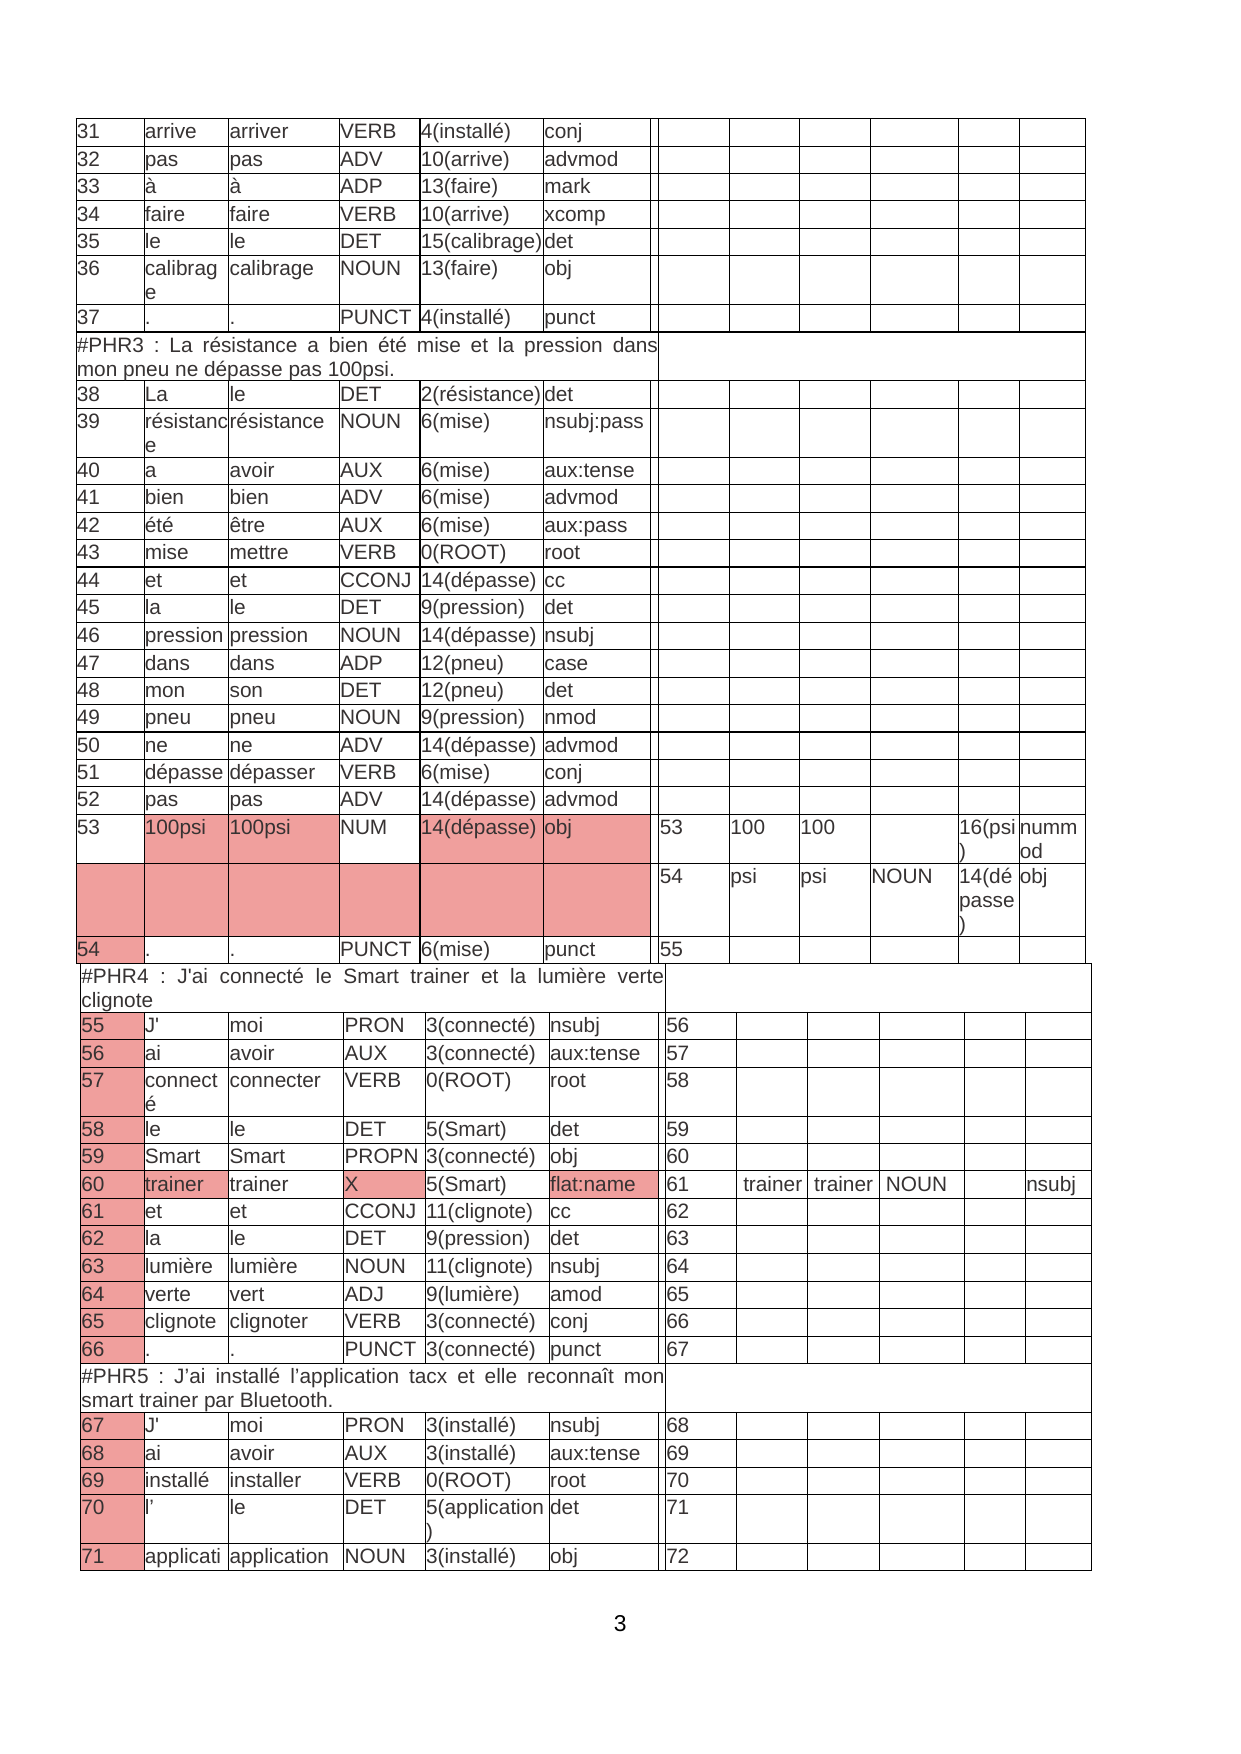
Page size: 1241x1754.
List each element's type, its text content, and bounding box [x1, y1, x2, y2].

table_cell 32 [77, 147, 144, 173]
table_cell NUM [340, 815, 419, 863]
table_cell 31 [77, 119, 144, 146]
table_cell [1092, 1116, 1097, 1143]
table_cell [659, 760, 729, 786]
table_cell PUNCT [340, 305, 419, 331]
table_cell 3(connecté) [426, 1013, 549, 1039]
table_cell advmod [544, 485, 650, 512]
table_cell [800, 485, 870, 512]
table_cell 69 [81, 1468, 144, 1494]
table_cell [1092, 1143, 1097, 1170]
table_cell 60 [666, 1144, 736, 1170]
table_cell nsubj [1026, 1171, 1091, 1198]
table_cell [737, 1309, 807, 1336]
table_cell ADV [340, 787, 419, 814]
table_cell root [550, 1468, 658, 1494]
table_cell [1092, 331, 1097, 380]
table_cell [880, 1544, 964, 1570]
table_cell [1092, 786, 1097, 814]
table_cell [145, 864, 228, 936]
table_cell [651, 381, 658, 408]
table_cell [737, 1040, 807, 1067]
table_cell 66 [666, 1309, 736, 1336]
table_cell [76, 1412, 80, 1439]
table_cell [808, 1068, 879, 1116]
table_cell [965, 1254, 1025, 1281]
table_cell [651, 305, 658, 331]
table_cell DET [344, 1226, 425, 1253]
table_cell advmod [544, 733, 650, 759]
table_cell le [229, 1495, 343, 1543]
table_cell 3(connecté) [426, 1144, 549, 1170]
table_cell [1092, 1225, 1097, 1253]
table_cell 68 [666, 1413, 736, 1439]
table_cell pas [145, 787, 228, 814]
table_cell [1026, 1254, 1091, 1281]
table_cell det [550, 1117, 658, 1143]
table_cell La [145, 381, 228, 408]
table_cell [1097, 1412, 1104, 1439]
table_cell [1092, 731, 1097, 759]
table_cell dépasse [145, 760, 228, 786]
table_cell [880, 1040, 964, 1067]
table_cell [76, 1170, 80, 1198]
table_cell [871, 678, 958, 704]
table_cell ADP [340, 174, 419, 200]
table_cell 6(mise) [421, 485, 543, 512]
table_cell nsubj [544, 623, 650, 649]
table_cell [730, 409, 799, 457]
table_cell [1086, 331, 1092, 380]
table_cell [1097, 304, 1104, 331]
table_cell clignoter [229, 1309, 343, 1336]
table_cell 70 [81, 1495, 144, 1543]
table_cell PUNCT [344, 1337, 425, 1363]
table_cell [659, 1068, 665, 1116]
table_cell 100psi [145, 815, 228, 863]
table_cell [959, 458, 1019, 484]
table_cell [965, 1468, 1025, 1494]
table_cell [1092, 1467, 1097, 1494]
table_cell NOUN [871, 864, 958, 936]
table_cell NOUN [340, 623, 419, 649]
table_cell [965, 1040, 1025, 1067]
table_cell [1020, 229, 1085, 255]
table_cell [1097, 380, 1104, 408]
table_cell . [229, 937, 339, 963]
table_cell [808, 1337, 879, 1363]
table_cell [651, 650, 658, 677]
table_cell 35 [77, 229, 144, 255]
table_cell [666, 964, 1091, 1012]
table_cell [1026, 1282, 1091, 1308]
table_cell 67 [81, 1413, 144, 1439]
table_cell [737, 1254, 807, 1281]
table_cell [737, 1117, 807, 1143]
table_cell obj [544, 256, 650, 304]
table_cell [659, 1040, 665, 1067]
table_cell [959, 119, 1019, 146]
table_cell ADV [340, 485, 419, 512]
table_cell 53 [77, 815, 144, 863]
table_cell [880, 1309, 964, 1336]
table_cell [1020, 147, 1085, 173]
table_cell PRON [344, 1013, 425, 1039]
table_cell [959, 381, 1019, 408]
table_cell [871, 705, 958, 731]
table_cell dans [145, 650, 228, 677]
table_cell [1092, 1012, 1097, 1039]
table_cell et [229, 1199, 343, 1225]
table_cell 14(dépasse) [421, 623, 543, 649]
table_cell [1086, 786, 1092, 814]
table_cell [659, 705, 729, 731]
table_cell CCONJ [344, 1199, 425, 1225]
table_cell [651, 623, 658, 649]
table_cell case [544, 650, 650, 677]
table_cell [76, 1363, 80, 1412]
table_cell [808, 1117, 879, 1143]
table_cell [1097, 1439, 1104, 1467]
table_cell [959, 937, 1019, 963]
table_cell NOUN [344, 1254, 425, 1281]
table_cell cc [550, 1199, 658, 1225]
table_cell [544, 864, 650, 936]
table_cell [1097, 649, 1104, 677]
table_cell [651, 937, 658, 963]
table_cell dépasser [229, 760, 339, 786]
table_cell 14(dépasse) [421, 733, 543, 759]
table_cell nmod [544, 705, 650, 731]
table_cell [1092, 304, 1097, 331]
table_cell 100 [800, 815, 870, 863]
table_cell [1092, 255, 1097, 304]
table_cell [651, 513, 658, 539]
table_cell le [229, 381, 339, 408]
table_cell punct [550, 1337, 658, 1363]
table_cell [1086, 118, 1092, 146]
table_cell clignote [145, 1309, 228, 1336]
table_cell [659, 1013, 665, 1039]
table_cell [1092, 512, 1097, 539]
table_cell [1097, 255, 1104, 304]
table_cell [1092, 594, 1097, 622]
table_cell 12(pneu) [421, 650, 543, 677]
table_cell 49 [77, 705, 144, 731]
table_cell connecter [229, 1068, 343, 1116]
table_cell [1020, 381, 1085, 408]
table_cell 6(mise) [421, 513, 543, 539]
table_cell arrive [145, 119, 228, 146]
table_cell [651, 568, 658, 594]
table_cell [959, 595, 1019, 622]
table_cell VERB [340, 540, 419, 566]
table_cell [1097, 622, 1104, 649]
table_cell [800, 540, 870, 566]
table_cell obj [550, 1544, 658, 1570]
table_cell [1092, 484, 1097, 512]
table_cell 5(Smart) [426, 1171, 549, 1198]
table_cell le [229, 229, 339, 255]
table_cell [1097, 1363, 1104, 1412]
table_cell 46 [77, 623, 144, 649]
table_cell [808, 1309, 879, 1336]
table_cell DET [340, 229, 419, 255]
table_cell [1092, 118, 1097, 146]
table_cell 63 [666, 1226, 736, 1253]
table_cell [808, 1544, 879, 1570]
table_cell ADP [340, 650, 419, 677]
table_cell [76, 1308, 80, 1336]
table_cell [737, 1337, 807, 1363]
table_cell [1026, 1440, 1091, 1467]
table_cell [965, 1068, 1025, 1116]
table_cell 45 [77, 595, 144, 622]
table_cell [659, 333, 1085, 380]
table_cell [1092, 1170, 1097, 1198]
table_cell [1026, 1309, 1091, 1336]
table_cell 6(mise) [421, 937, 543, 963]
table_cell X [344, 1171, 425, 1198]
table_cell [76, 1012, 80, 1039]
table_cell avoir [229, 1040, 343, 1067]
table_cell 3(connecté) [426, 1309, 549, 1336]
table_cell [651, 229, 658, 255]
table_cell [1092, 963, 1097, 1012]
table_cell [651, 174, 658, 200]
table_cell moi [229, 1413, 343, 1439]
table_cell le [145, 229, 228, 255]
table_cell [1020, 458, 1085, 484]
table_cell [1092, 622, 1097, 649]
table_cell [959, 678, 1019, 704]
table_cell . [229, 1337, 343, 1363]
table_cell [1086, 863, 1092, 936]
table_cell [1092, 566, 1097, 594]
table_cell [730, 119, 799, 146]
table_cell 0(ROOT) [421, 540, 543, 566]
table_cell 16(psi) [959, 815, 1019, 863]
table_cell 0(ROOT) [426, 1068, 549, 1116]
table_cell [651, 864, 658, 936]
table_cell [77, 864, 144, 936]
table_cell VERB [340, 119, 419, 146]
table_cell DET [340, 678, 419, 704]
table_cell [1092, 1336, 1097, 1363]
table_cell [730, 787, 799, 814]
table_cell [1086, 457, 1092, 484]
table_cell [1097, 484, 1104, 512]
table_cell [1026, 1413, 1091, 1439]
table_cell [1092, 380, 1097, 408]
table_cell [1097, 146, 1104, 173]
table_cell pression [145, 623, 228, 649]
table_cell [871, 201, 958, 228]
table_cell [659, 1495, 665, 1543]
table_cell [1097, 1143, 1104, 1170]
table_cell punct [544, 305, 650, 331]
table_cell [651, 540, 658, 566]
table_cell [959, 623, 1019, 649]
table_cell 55 [81, 1013, 144, 1039]
table_cell 59 [666, 1117, 736, 1143]
table_cell [880, 1495, 964, 1543]
table_cell [651, 256, 658, 304]
table_cell [76, 1336, 80, 1363]
table_cell [959, 705, 1019, 731]
table_cell [737, 1226, 807, 1253]
table_cell 58 [81, 1117, 144, 1143]
table_cell [800, 787, 870, 814]
table_cell [1097, 1012, 1104, 1039]
table_cell [1097, 408, 1104, 457]
table_cell pas [229, 787, 339, 814]
table_cell [730, 513, 799, 539]
table_cell [1020, 305, 1085, 331]
table_cell [76, 1281, 80, 1308]
table_cell 9(pression) [426, 1226, 549, 1253]
table_cell 4(installé) [421, 119, 543, 146]
table_cell [1092, 200, 1097, 228]
table_cell [659, 1440, 665, 1467]
table_cell NOUN [880, 1171, 964, 1198]
table_cell pneu [145, 705, 228, 731]
table_cell aux:pass [544, 513, 650, 539]
table_cell [880, 1440, 964, 1467]
table_cell [730, 595, 799, 622]
table_cell [730, 305, 799, 331]
table_cell [965, 1309, 1025, 1336]
table_cell [965, 1544, 1025, 1570]
table_cell [421, 864, 543, 936]
table_cell 40 [77, 458, 144, 484]
table_cell 6(mise) [421, 760, 543, 786]
table_cell . [229, 305, 339, 331]
table_cell [659, 485, 729, 512]
table_cell [880, 1337, 964, 1363]
table_cell [1092, 539, 1097, 566]
table_cell [1097, 1039, 1104, 1067]
table_cell [1097, 173, 1104, 200]
table_cell [959, 229, 1019, 255]
table_cell [1026, 1495, 1091, 1543]
table_cell [800, 147, 870, 173]
table_cell J' [145, 1413, 228, 1439]
table_cell [1097, 594, 1104, 622]
table_cell [1026, 1144, 1091, 1170]
table_cell [659, 733, 729, 759]
table_cell Smart [145, 1144, 228, 1170]
table_cell det [544, 678, 650, 704]
table_cell [1020, 174, 1085, 200]
table_cell [1092, 1412, 1097, 1439]
table_cell NOUN [340, 705, 419, 731]
table_cell [800, 623, 870, 649]
table_cell [1092, 228, 1097, 255]
table_cell [76, 1439, 80, 1467]
table_cell [659, 201, 729, 228]
table_cell VERB [340, 760, 419, 786]
table_cell installé [145, 1468, 228, 1494]
table_cell [659, 229, 729, 255]
table_cell [800, 201, 870, 228]
table_cell 6(mise) [421, 458, 543, 484]
table_cell det [544, 381, 650, 408]
table_cell nummod [1020, 815, 1085, 863]
table_cell 9(lumière) [426, 1282, 549, 1308]
table_cell 38 [77, 381, 144, 408]
table_cell DET [340, 381, 419, 408]
table_cell nsubj [550, 1254, 658, 1281]
table_cell [730, 256, 799, 304]
table_cell [737, 1495, 807, 1543]
table_cell 9(pression) [421, 595, 543, 622]
table_cell [880, 1282, 964, 1308]
table_cell 72 [666, 1544, 736, 1570]
table_cell 0(ROOT) [426, 1468, 549, 1494]
table_cell [730, 229, 799, 255]
table_cell AUX [340, 513, 419, 539]
table_cell PRON [344, 1413, 425, 1439]
table_cell 44 [77, 568, 144, 594]
table_cell xcomp [544, 201, 650, 228]
table_cell [800, 595, 870, 622]
table_cell bien [229, 485, 339, 512]
table_cell [659, 1413, 665, 1439]
table_cell 13(faire) [421, 174, 543, 200]
table_cell [1092, 863, 1097, 936]
table_cell mettre [229, 540, 339, 566]
table_cell 59 [81, 1144, 144, 1170]
table_cell faire [145, 201, 228, 228]
table_cell 47 [77, 650, 144, 677]
table_cell [1086, 936, 1092, 963]
table_cell VERB [344, 1309, 425, 1336]
table_cell [1097, 1281, 1104, 1308]
table_cell [730, 485, 799, 512]
table_cell l’ [145, 1495, 228, 1543]
table_cell [871, 256, 958, 304]
table_cell trainer [229, 1171, 343, 1198]
table_cell [871, 815, 958, 863]
table_cell [1092, 146, 1097, 173]
table_cell [800, 409, 870, 457]
table_cell [1097, 200, 1104, 228]
table_cell [871, 513, 958, 539]
table_cell NOUN [340, 256, 419, 304]
table_cell [76, 1225, 80, 1253]
table_cell [1097, 1494, 1104, 1543]
table_cell [800, 256, 870, 304]
table_cell [800, 650, 870, 677]
table_cell [659, 568, 729, 594]
table_cell VERB [344, 1468, 425, 1494]
table_cell pneu [229, 705, 339, 731]
table_cell [1020, 787, 1085, 814]
table_cell [965, 1495, 1025, 1543]
table_cell conj [550, 1309, 658, 1336]
table_cell [1097, 1067, 1104, 1116]
table_cell 34 [77, 201, 144, 228]
table_cell 15(calibrage) [421, 229, 543, 255]
table_cell 65 [666, 1282, 736, 1308]
table_cell [659, 174, 729, 200]
table_cell conj [544, 760, 650, 786]
table_cell punct [544, 937, 650, 963]
table_cell 13(faire) [421, 256, 543, 304]
table_cell aux:tense [550, 1040, 658, 1067]
table_cell [871, 595, 958, 622]
table_cell [1086, 539, 1092, 566]
table_cell connecté [145, 1068, 228, 1116]
table_cell [965, 1013, 1025, 1039]
table_cell [1092, 1308, 1097, 1336]
table_cell ai [145, 1040, 228, 1067]
table_cell [871, 540, 958, 566]
table_cell [808, 1254, 879, 1281]
table_cell [808, 1282, 879, 1308]
table_cell [1086, 146, 1092, 173]
table_cell [871, 485, 958, 512]
table_cell [1026, 1337, 1091, 1363]
table_cell [76, 1543, 80, 1570]
table_cell [959, 201, 1019, 228]
table_cell [880, 1144, 964, 1170]
table_cell [1092, 759, 1097, 786]
table_cell 5(application) [426, 1495, 549, 1543]
table_cell le [145, 1117, 228, 1143]
table_cell [800, 229, 870, 255]
table_cell aux:tense [544, 458, 650, 484]
table_cell [1086, 622, 1092, 649]
table_cell faire [229, 201, 339, 228]
table_cell [965, 1199, 1025, 1225]
table_cell [959, 787, 1019, 814]
table_cell 50 [77, 733, 144, 759]
table_cell . [145, 937, 228, 963]
table_cell [965, 1337, 1025, 1363]
table_cell 33 [77, 174, 144, 200]
table_cell [1026, 1544, 1091, 1570]
table_cell [880, 1068, 964, 1116]
table_cell [1097, 539, 1104, 566]
table_cell [1020, 937, 1085, 963]
table_cell et [145, 568, 228, 594]
table_cell [1092, 1039, 1097, 1067]
table_cell [651, 485, 658, 512]
table_cell [651, 409, 658, 457]
table_cell [808, 1226, 879, 1253]
table_cell [659, 1144, 665, 1170]
table_cell avoir [229, 458, 339, 484]
table_cell [737, 1013, 807, 1039]
table_cell 60 [81, 1171, 144, 1198]
table_cell [871, 381, 958, 408]
table_cell aux:tense [550, 1440, 658, 1467]
table_cell [1097, 1225, 1104, 1253]
table_cell 14(dépasse) [959, 864, 1019, 936]
table_cell [808, 1040, 879, 1067]
table_cell mise [145, 540, 228, 566]
table_cell [1092, 1543, 1097, 1570]
table_cell [959, 568, 1019, 594]
table_cell cc [544, 568, 650, 594]
table_cell 48 [77, 678, 144, 704]
table_cell [730, 174, 799, 200]
table_cell [76, 1067, 80, 1116]
table_cell mon [145, 678, 228, 704]
table_cell [1097, 1170, 1104, 1198]
table_cell [651, 678, 658, 704]
table_cell applicati [145, 1544, 228, 1570]
table_cell 9(pression) [421, 705, 543, 731]
table_cell VERB [344, 1068, 425, 1116]
table_cell PUNCT [340, 937, 419, 963]
table_cell [659, 1117, 665, 1143]
table_cell [1097, 936, 1104, 963]
table_cell obj [544, 815, 650, 863]
table_cell calibrage [229, 256, 339, 304]
table_cell verte [145, 1282, 228, 1308]
table_cell [1086, 255, 1092, 304]
table_cell root [550, 1068, 658, 1116]
table_cell [871, 229, 958, 255]
table_cell [880, 1226, 964, 1253]
table_cell [965, 1413, 1025, 1439]
table_cell [1097, 1308, 1104, 1336]
table_cell [880, 1468, 964, 1494]
table_cell 12(pneu) [421, 678, 543, 704]
table_cell [730, 678, 799, 704]
table_cell AUX [344, 1440, 425, 1467]
table_cell [1092, 936, 1097, 963]
table_cell 3(installé) [426, 1544, 549, 1570]
table_cell [965, 1144, 1025, 1170]
table_cell 57 [666, 1040, 736, 1067]
table_cell la [145, 595, 228, 622]
table_cell det [544, 229, 650, 255]
table_cell [1092, 677, 1097, 704]
table_cell 4(installé) [421, 305, 543, 331]
table_cell [730, 201, 799, 228]
table_cell [1020, 705, 1085, 731]
table_cell [737, 1068, 807, 1116]
table_cell [965, 1117, 1025, 1143]
table_cell [737, 1440, 807, 1467]
table_cell [1097, 704, 1104, 731]
table_cell [76, 1116, 80, 1143]
table_cell [1020, 409, 1085, 457]
table_cell [659, 513, 729, 539]
table_cell 68 [81, 1440, 144, 1467]
table_cell . [145, 305, 228, 331]
table_cell [808, 1440, 879, 1467]
table_cell root [544, 540, 650, 566]
table_cell [1020, 201, 1085, 228]
table_cell [800, 568, 870, 594]
table_cell ne [229, 733, 339, 759]
table_cell [1092, 649, 1097, 677]
table_cell à [229, 174, 339, 200]
table_cell [1097, 786, 1104, 814]
table_cell [1097, 863, 1104, 936]
table_cell [1092, 1198, 1097, 1225]
table_cell [659, 305, 729, 331]
table_cell [1092, 408, 1097, 457]
table_cell et [145, 1199, 228, 1225]
table_cell [1092, 1253, 1097, 1281]
table_cell [1086, 512, 1092, 539]
table_cell [808, 1468, 879, 1494]
table_cell [76, 1143, 80, 1170]
table_cell [959, 760, 1019, 786]
table_cell [871, 937, 958, 963]
table_cell [737, 1282, 807, 1308]
table_cell [880, 1013, 964, 1039]
table_cell [1086, 484, 1092, 512]
table_cell [737, 1199, 807, 1225]
table_cell [1092, 457, 1097, 484]
table_cell la [145, 1226, 228, 1253]
table_cell [871, 305, 958, 331]
table_cell [659, 1171, 665, 1198]
table_cell 14(dépasse) [421, 815, 543, 863]
table_cell [1097, 1467, 1104, 1494]
table_cell 100psi [229, 815, 339, 863]
table_cell nsubj [550, 1013, 658, 1039]
table_cell dans [229, 650, 339, 677]
table_cell [1097, 228, 1104, 255]
table_cell . [145, 1337, 228, 1363]
table_cell 66 [81, 1337, 144, 1363]
table_cell [730, 733, 799, 759]
table_cell [1097, 566, 1104, 594]
table_cell [1026, 1468, 1091, 1494]
table_cell [1092, 1363, 1097, 1412]
table_cell [1026, 1117, 1091, 1143]
table_cell 61 [81, 1199, 144, 1225]
table_cell [959, 733, 1019, 759]
table_cell [730, 540, 799, 566]
table_cell [651, 147, 658, 173]
table_cell [871, 787, 958, 814]
table_cell [1020, 650, 1085, 677]
table_cell [1086, 566, 1092, 594]
table_cell [1092, 1281, 1097, 1308]
table_cell [1097, 731, 1104, 759]
table_cell ai [145, 1440, 228, 1467]
table_cell ne [145, 733, 228, 759]
table_cell 67 [666, 1337, 736, 1363]
table_cell arriver [229, 119, 339, 146]
table_cell 69 [666, 1440, 736, 1467]
table_cell [1092, 1494, 1097, 1543]
table_cell DET [340, 595, 419, 622]
table_cell [76, 1467, 80, 1494]
table_cell [1086, 380, 1092, 408]
table_cell 64 [81, 1282, 144, 1308]
table_cell calibrage [145, 256, 228, 304]
table_cell 57 [81, 1068, 144, 1116]
table_cell [800, 458, 870, 484]
table_cell obj [1020, 864, 1085, 936]
table_cell [800, 705, 870, 731]
table_cell [965, 1226, 1025, 1253]
table_cell [730, 705, 799, 731]
table_cell [1020, 733, 1085, 759]
table_cell nsubj [550, 1413, 658, 1439]
table_cell [651, 705, 658, 731]
table_cell [880, 1254, 964, 1281]
table_cell [730, 458, 799, 484]
table_cell [800, 678, 870, 704]
table_cell lumière [229, 1254, 343, 1281]
table_cell [651, 458, 658, 484]
table_cell det [550, 1226, 658, 1253]
table_cell 3(connecté) [426, 1337, 549, 1363]
table_cell [871, 174, 958, 200]
table_cell VERB [340, 201, 419, 228]
table_cell NOUN [344, 1544, 425, 1570]
table_cell 36 [77, 256, 144, 304]
table_cell 64 [666, 1254, 736, 1281]
table_cell 14(dépasse) [421, 568, 543, 594]
table_cell bien [145, 485, 228, 512]
table_cell 42 [77, 513, 144, 539]
table_cell [880, 1117, 964, 1143]
table_cell [959, 174, 1019, 200]
table_cell 3(installé) [426, 1413, 549, 1439]
table_cell 43 [77, 540, 144, 566]
table_cell installer [229, 1468, 343, 1494]
table_cell [1086, 304, 1092, 331]
table_cell [1097, 457, 1104, 484]
table_cell [959, 256, 1019, 304]
table_cell J' [145, 1013, 228, 1039]
table_cell amod [550, 1282, 658, 1308]
table_cell [871, 147, 958, 173]
table_cell [659, 256, 729, 304]
table_cell 52 [77, 787, 144, 814]
table_cell 63 [81, 1254, 144, 1281]
table_cell [880, 1413, 964, 1439]
table_cell [730, 937, 799, 963]
table_cell PROPN [344, 1144, 425, 1170]
table_cell [871, 650, 958, 677]
table_cell [76, 1253, 80, 1281]
table_cell [1092, 1439, 1097, 1467]
table_cell [808, 1013, 879, 1039]
table_cell [1097, 118, 1104, 146]
table_cell [659, 1544, 665, 1570]
table_cell [737, 1144, 807, 1170]
table_cell 39 [77, 409, 144, 457]
table_cell [1026, 1226, 1091, 1253]
table_cell [800, 733, 870, 759]
table_cell [1020, 513, 1085, 539]
table_cell [959, 485, 1019, 512]
table_cell [651, 815, 658, 863]
table_cell [76, 1494, 80, 1543]
table_cell 3(installé) [426, 1440, 549, 1467]
table_cell [800, 174, 870, 200]
table_cell [808, 1495, 879, 1543]
table_cell det [550, 1495, 658, 1543]
table_cell DET [344, 1495, 425, 1543]
table_cell [1026, 1040, 1091, 1067]
table_cell [659, 787, 729, 814]
table_cell advmod [544, 147, 650, 173]
table_cell [880, 1199, 964, 1225]
table_cell [1097, 1253, 1104, 1281]
table_cell [1097, 1198, 1104, 1225]
table_cell NOUN [340, 409, 419, 457]
table_cell [871, 760, 958, 786]
table_cell [730, 147, 799, 173]
table_cell trainer [737, 1171, 807, 1198]
table_cell [1020, 678, 1085, 704]
table_cell [1092, 1067, 1097, 1116]
table_cell [659, 623, 729, 649]
table_cell [1026, 1013, 1091, 1039]
table_cell application [229, 1544, 343, 1570]
table_cell 71 [666, 1495, 736, 1543]
table_cell [1086, 759, 1092, 786]
table_cell advmod [544, 787, 650, 814]
table_cell [959, 147, 1019, 173]
table_cell [659, 595, 729, 622]
table_cell [737, 1468, 807, 1494]
table_cell ADJ [344, 1282, 425, 1308]
table_cell [737, 1544, 807, 1570]
table_cell [1092, 704, 1097, 731]
table_cell 56 [81, 1040, 144, 1067]
table_cell 41 [77, 485, 144, 512]
table_cell [1086, 173, 1092, 200]
table_cell [1097, 512, 1104, 539]
table_cell [959, 513, 1019, 539]
table_cell [959, 650, 1019, 677]
table_cell 37 [77, 305, 144, 331]
table_cell [1026, 1199, 1091, 1225]
table_cell pas [145, 147, 228, 173]
table_cell [800, 937, 870, 963]
table_cell 61 [666, 1171, 736, 1198]
table_cell 100 [730, 815, 799, 863]
table_cell [659, 409, 729, 457]
table_cell [800, 381, 870, 408]
table_cell [76, 1039, 80, 1067]
table_cell 2(résistance) [421, 381, 543, 408]
table_cell le [229, 595, 339, 622]
table_cell 3(connecté) [426, 1040, 549, 1067]
table_cell AUX [344, 1040, 425, 1067]
table_cell [871, 409, 958, 457]
table_cell [808, 1199, 879, 1225]
table_cell 58 [666, 1068, 736, 1116]
table_cell 56 [666, 1013, 736, 1039]
table_cell [1020, 540, 1085, 566]
table_cell [800, 760, 870, 786]
table_cell pression [229, 623, 339, 649]
table_cell [1086, 200, 1092, 228]
table_cell résistance [229, 409, 339, 457]
table_cell [1097, 1336, 1104, 1363]
table_cell [959, 540, 1019, 566]
table_cell [1020, 595, 1085, 622]
table_cell a [145, 458, 228, 484]
table_cell [1086, 731, 1092, 759]
table_cell [1020, 623, 1085, 649]
table_cell [651, 119, 658, 146]
table_cell [659, 1309, 665, 1336]
table_cell ADV [340, 147, 419, 173]
table_cell #PHR5 : J’ai installé l’application tacx et elle reconnaît mon smart trainer par Bluetooth. [81, 1364, 665, 1412]
table_cell [800, 305, 870, 331]
table_cell nsubj:pass [544, 409, 650, 457]
table_cell le [229, 1226, 343, 1253]
table_cell [1086, 704, 1092, 731]
table_cell [659, 381, 729, 408]
table_cell vert [229, 1282, 343, 1308]
table_cell 55 [659, 937, 729, 963]
table_cell 53 [659, 815, 729, 863]
table_cell [1020, 485, 1085, 512]
table_cell [1097, 331, 1104, 380]
table_cell flat:name [550, 1171, 658, 1198]
table_cell CCONJ [340, 568, 419, 594]
table_cell [659, 458, 729, 484]
table_cell obj [550, 1144, 658, 1170]
table_cell [1086, 408, 1092, 457]
table_cell [1020, 568, 1085, 594]
table_cell [737, 1413, 807, 1439]
table_cell [959, 305, 1019, 331]
table_cell AUX [340, 458, 419, 484]
table_cell [1097, 1543, 1104, 1570]
table_cell [730, 650, 799, 677]
table_cell [800, 119, 870, 146]
table_cell [659, 147, 729, 173]
table_cell [76, 964, 80, 1012]
table_cell [965, 1171, 1025, 1198]
table_cell conj [544, 119, 650, 146]
table_cell 5(Smart) [426, 1117, 549, 1143]
table_cell trainer [145, 1171, 228, 1198]
table_cell 51 [77, 760, 144, 786]
table_cell psi [730, 864, 799, 936]
table_cell trainer [808, 1171, 879, 1198]
table_cell mark [544, 174, 650, 200]
table_cell [659, 1199, 665, 1225]
table_cell 54 [77, 937, 144, 963]
table_cell [1086, 228, 1092, 255]
table_cell son [229, 678, 339, 704]
table_cell [659, 678, 729, 704]
table_cell [808, 1144, 879, 1170]
table_cell [659, 119, 729, 146]
table_cell [659, 1282, 665, 1308]
table_cell 71 [81, 1544, 144, 1570]
table_cell [651, 733, 658, 759]
table_cell 54 [659, 864, 729, 936]
table_cell résistance [145, 409, 228, 457]
table_cell det [544, 595, 650, 622]
table_cell [659, 540, 729, 566]
table_cell [659, 1254, 665, 1281]
table_cell [871, 568, 958, 594]
table_cell été [145, 513, 228, 539]
table_cell [76, 1198, 80, 1225]
table_cell [651, 201, 658, 228]
table_cell [1086, 594, 1092, 622]
table_cell [340, 864, 419, 936]
table_cell Smart [229, 1144, 343, 1170]
table_cell [1097, 759, 1104, 786]
table_cell [1097, 1116, 1104, 1143]
table_cell 65 [81, 1309, 144, 1336]
table_cell [651, 760, 658, 786]
table_cell [808, 1413, 879, 1439]
table_cell [959, 409, 1019, 457]
table_cell [965, 1282, 1025, 1308]
table_cell [1020, 256, 1085, 304]
table_cell DET [344, 1117, 425, 1143]
table_cell lumière [145, 1254, 228, 1281]
table_cell 6(mise) [421, 409, 543, 457]
table_cell [871, 458, 958, 484]
table_cell [659, 1337, 665, 1363]
table_cell [1097, 963, 1104, 1012]
table_cell [800, 513, 870, 539]
table_cell [1020, 760, 1085, 786]
table_cell à [145, 174, 228, 200]
table_cell [730, 568, 799, 594]
table_cell [871, 733, 958, 759]
table_cell [1097, 814, 1104, 863]
table_cell [1086, 677, 1092, 704]
table_cell [1092, 173, 1097, 200]
table_cell [1086, 649, 1092, 677]
table_cell pas [229, 147, 339, 173]
table_cell [871, 119, 958, 146]
table_cell [730, 760, 799, 786]
table_cell 10(arrive) [421, 147, 543, 173]
table_cell [651, 787, 658, 814]
table_cell #PHR3 : La résistance a bien été mise et la pression dans mon pneu ne dépasse pas 100psi. [77, 333, 658, 380]
table_cell [229, 864, 339, 936]
table_cell 10(arrive) [421, 201, 543, 228]
table_cell et [229, 568, 339, 594]
table_cell #PHR4 : J'ai connecté le Smart trainer et la lumière verte clignote [81, 964, 665, 1012]
table_cell psi [800, 864, 870, 936]
table_cell [730, 623, 799, 649]
table_cell [1026, 1068, 1091, 1116]
table_cell [1092, 814, 1097, 863]
table_cell être [229, 513, 339, 539]
table_cell 70 [666, 1468, 736, 1494]
table_cell ADV [340, 733, 419, 759]
table_cell [666, 1364, 1091, 1412]
table_cell 62 [81, 1226, 144, 1253]
table_cell [659, 650, 729, 677]
table_cell [1086, 814, 1092, 863]
table_cell [965, 1440, 1025, 1467]
table_cell [730, 381, 799, 408]
table_cell 11(clignote) [426, 1254, 549, 1281]
table_cell [659, 1468, 665, 1494]
table_cell [659, 1226, 665, 1253]
table_cell 11(clignote) [426, 1199, 549, 1225]
table_cell [1097, 677, 1104, 704]
table_cell le [229, 1117, 343, 1143]
table_cell moi [229, 1013, 343, 1039]
table_cell [651, 595, 658, 622]
table_cell [1020, 119, 1085, 146]
table_cell 14(dépasse) [421, 787, 543, 814]
table_cell avoir [229, 1440, 343, 1467]
table_cell [871, 623, 958, 649]
table_cell 62 [666, 1199, 736, 1225]
